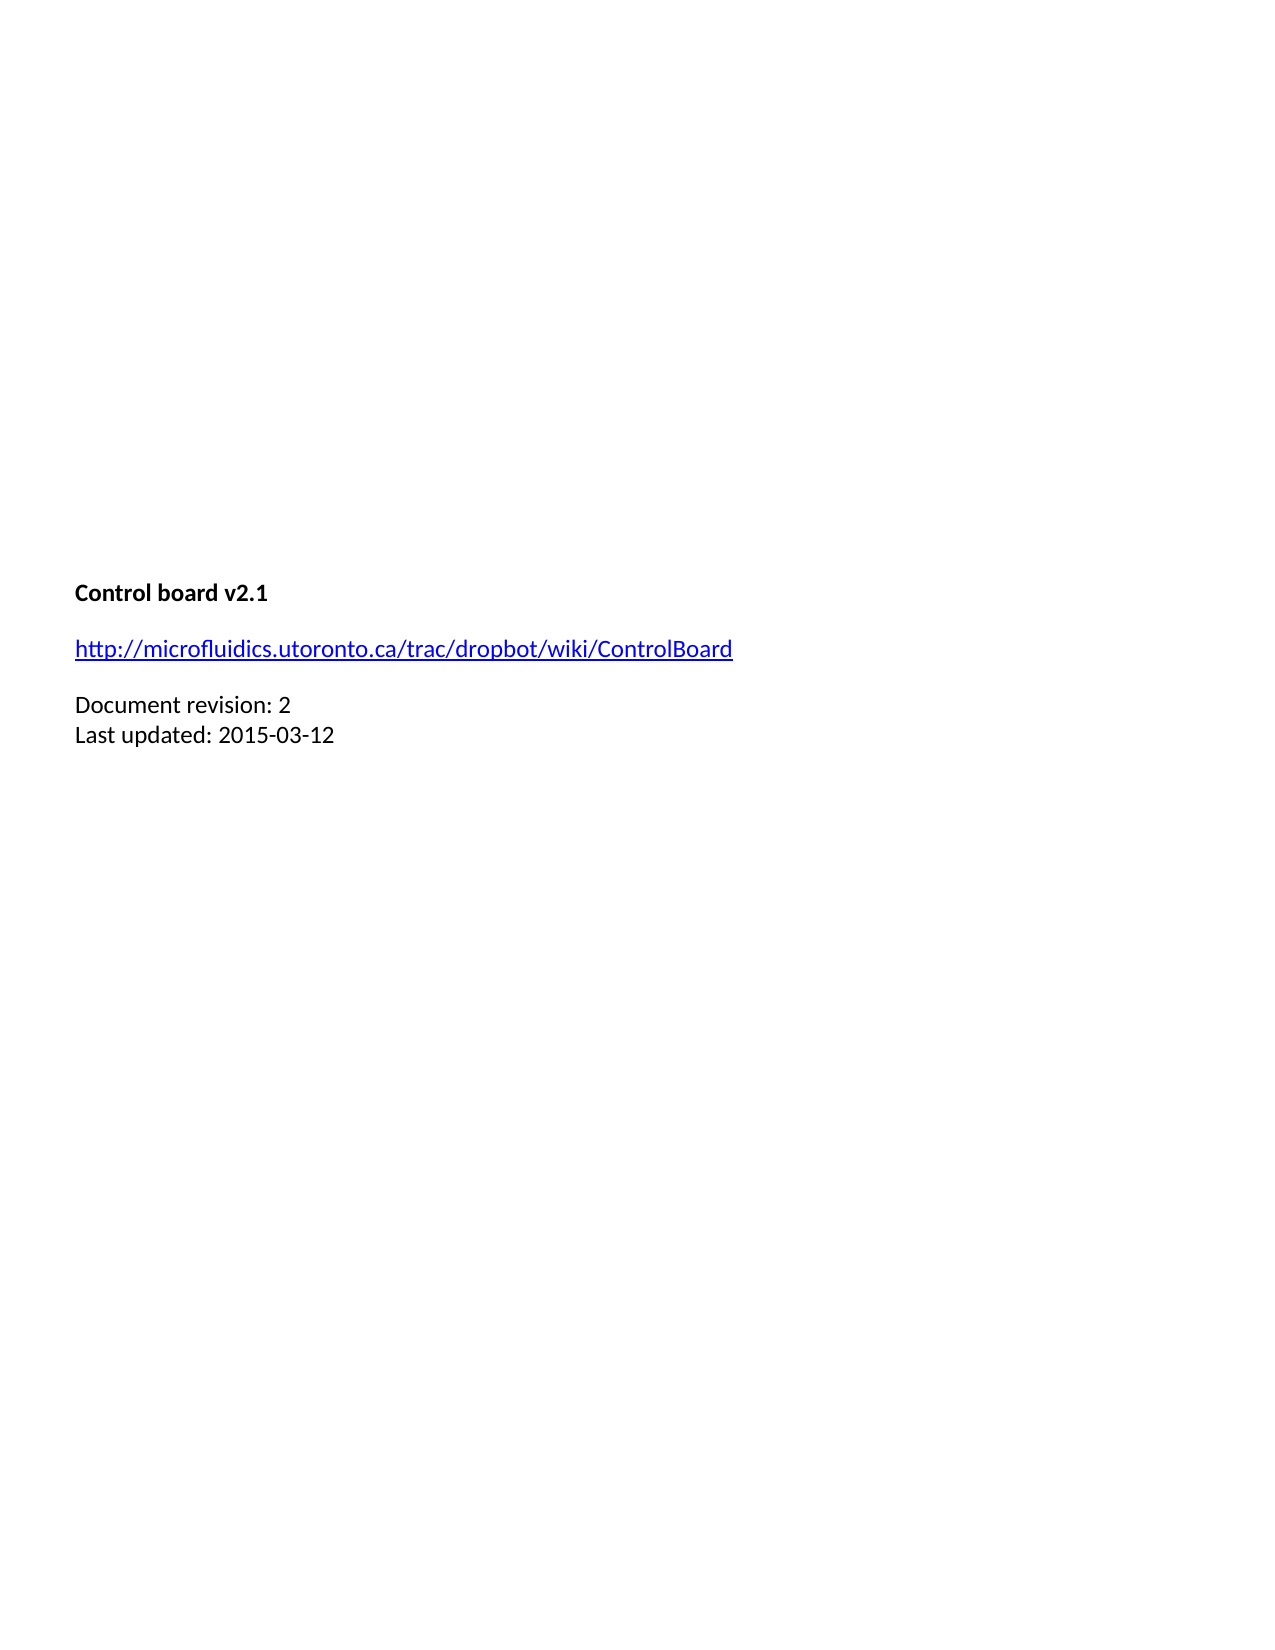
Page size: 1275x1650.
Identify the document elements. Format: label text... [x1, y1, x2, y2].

text Control board v2.1 [75, 577, 1200, 608]
text Last updated: 2015-03-12 [75, 720, 1200, 750]
text http://microfluidics.utoronto.ca/trac/dropbot/wiki/ControlBoard [75, 633, 1200, 664]
text Document revision: 2 [75, 689, 1200, 720]
